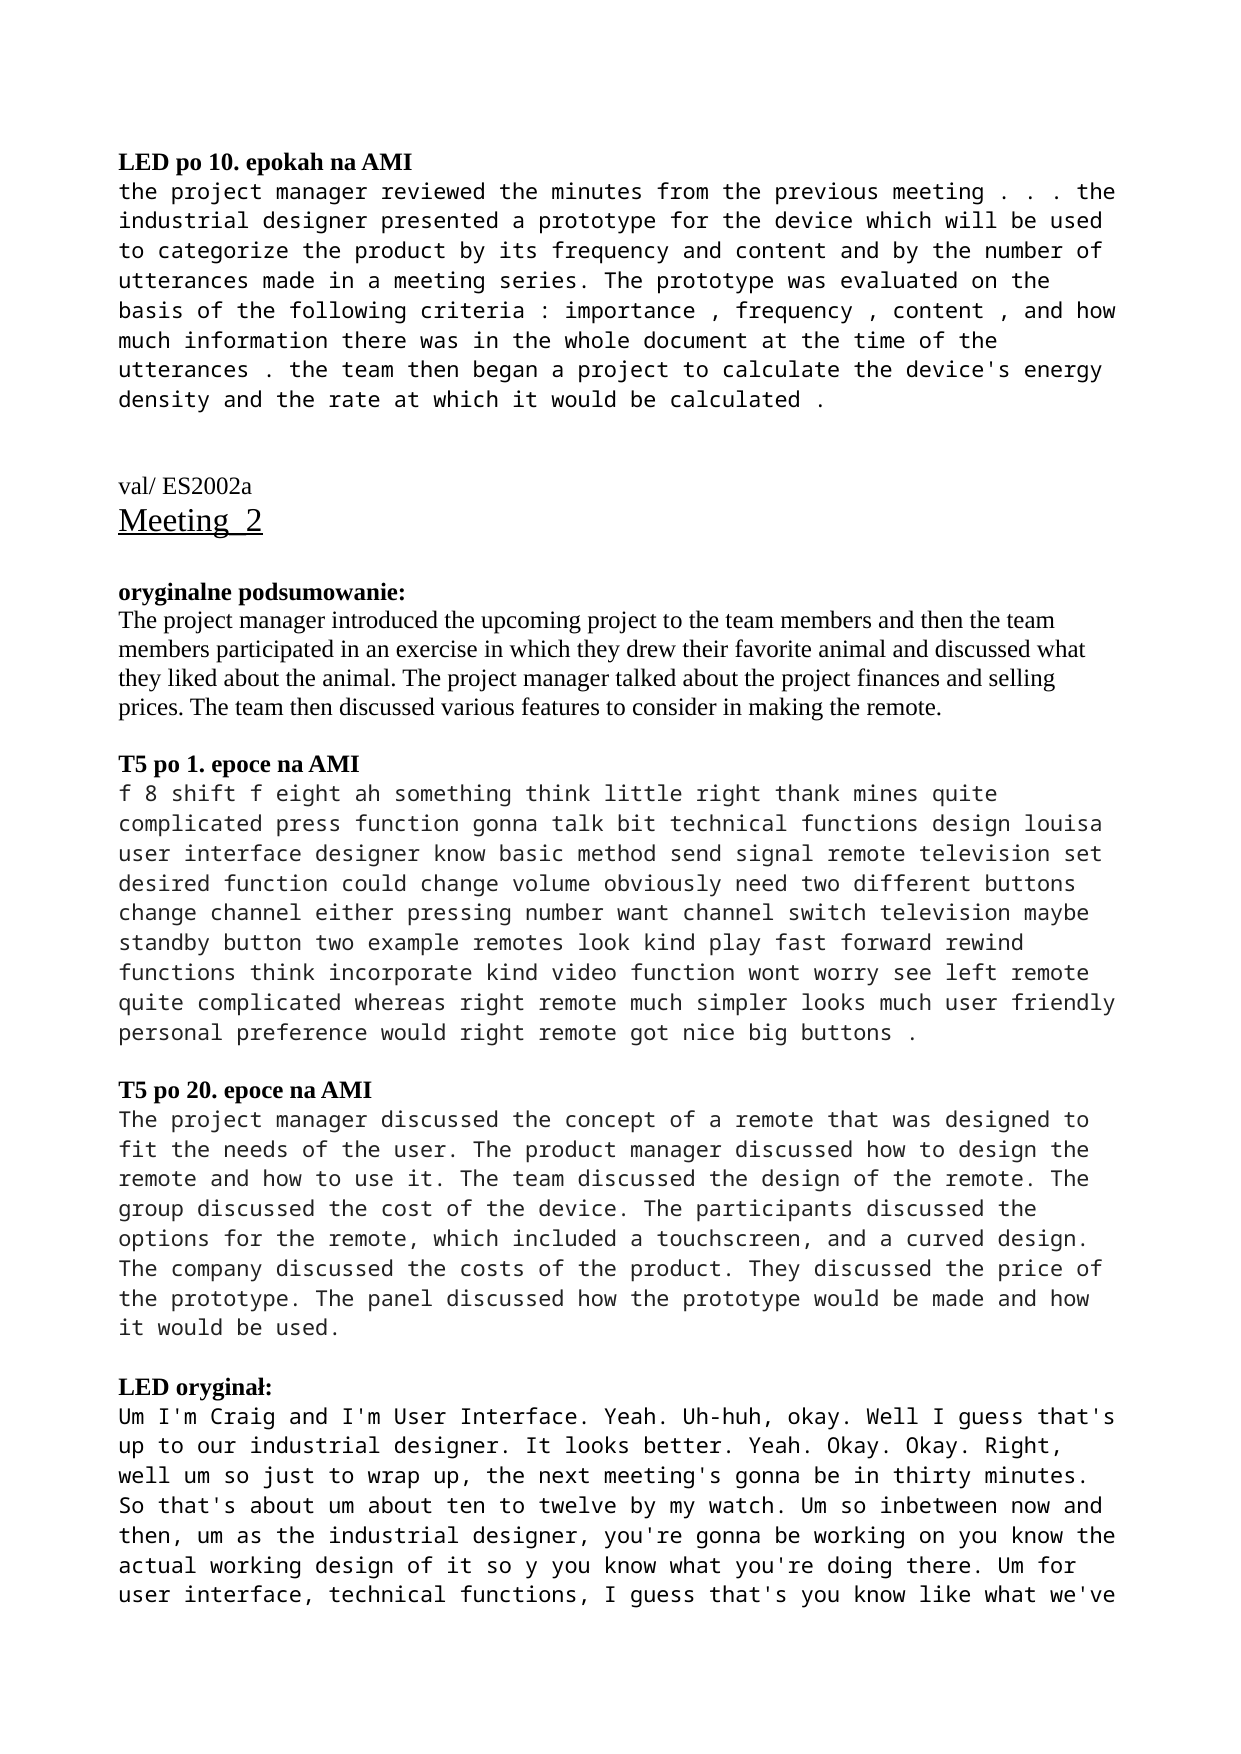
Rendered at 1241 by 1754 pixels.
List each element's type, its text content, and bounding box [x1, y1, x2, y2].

text Meeting_2 [118, 500, 1122, 538]
text LED po 10. epokah na AMI [118, 147, 1122, 176]
text the project manager reviewed the minutes from the previous meeting . . . the industrial designer presented a prototype for the device which will be used to categorize the product by its frequency and content and by the number of utterances made in a meeting series. The prototype was evaluated on the basis of the following criteria : importance , frequency , content , and how much information there was in the whole document at the time of the utterances . the team then began a project to calculate the device's energy density and the rate at which it would be calculated . [118, 176, 1122, 414]
text oryginalne podsumowanie: [118, 577, 1122, 606]
text The project manager introduced the upcoming project to the team members and then the team members participated in an exercise in which they drew their favorite animal and discussed what they liked about the animal. The project manager talked about the project finances and selling prices. The team then discussed various features to consider in making the remote. [118, 606, 1122, 721]
text f 8 shift f eight ah something think little right thank mines quite complicated press function gonna talk bit technical functions design louisa user interface designer know basic method send signal remote television set desired function could change volume obviously need two different buttons change channel either pressing number want channel switch television maybe standby button two example remotes look kind play fast forward rewind functions think incorporate kind video function wont worry see left remote quite complicated whereas right remote much simpler looks much user friendly personal preference would right remote got nice big buttons . [118, 778, 1122, 1046]
text T5 po 20. epoce na AMI [118, 1075, 1122, 1104]
text LED oryginał: [118, 1372, 1122, 1401]
text Um I'm Craig and I'm User Interface. Yeah. Uh-huh, okay. Well I guess that's up to our industrial designer. It looks better. Yeah. Okay. Okay. Right, well um so just to wrap up, the next meeting's gonna be in thirty minutes. So that's about um about ten to twelve by my watch. Um so inbetween now and then, um as the industrial designer, you're gonna be working on you know the actual working design of it so y you know what you're doing there. Um for user interface, technical functions, I guess that's you know like what we've [118, 1401, 1122, 1609]
text The project manager discussed the concept of a remote that was designed to fit the needs of the user. The product manager discussed how to design the remote and how to use it. The team discussed the design of the remote. The group discussed the cost of the device. The participants discussed the options for the remote, which included a touchscreen, and a curved design. The company discussed the costs of the product. They discussed the price of the prototype. The panel discussed how the prototype would be made and how it would be used. [118, 1104, 1122, 1342]
text T5 po 1. epoce na AMI [118, 749, 1122, 778]
text val/ ES2002a [118, 471, 1122, 500]
